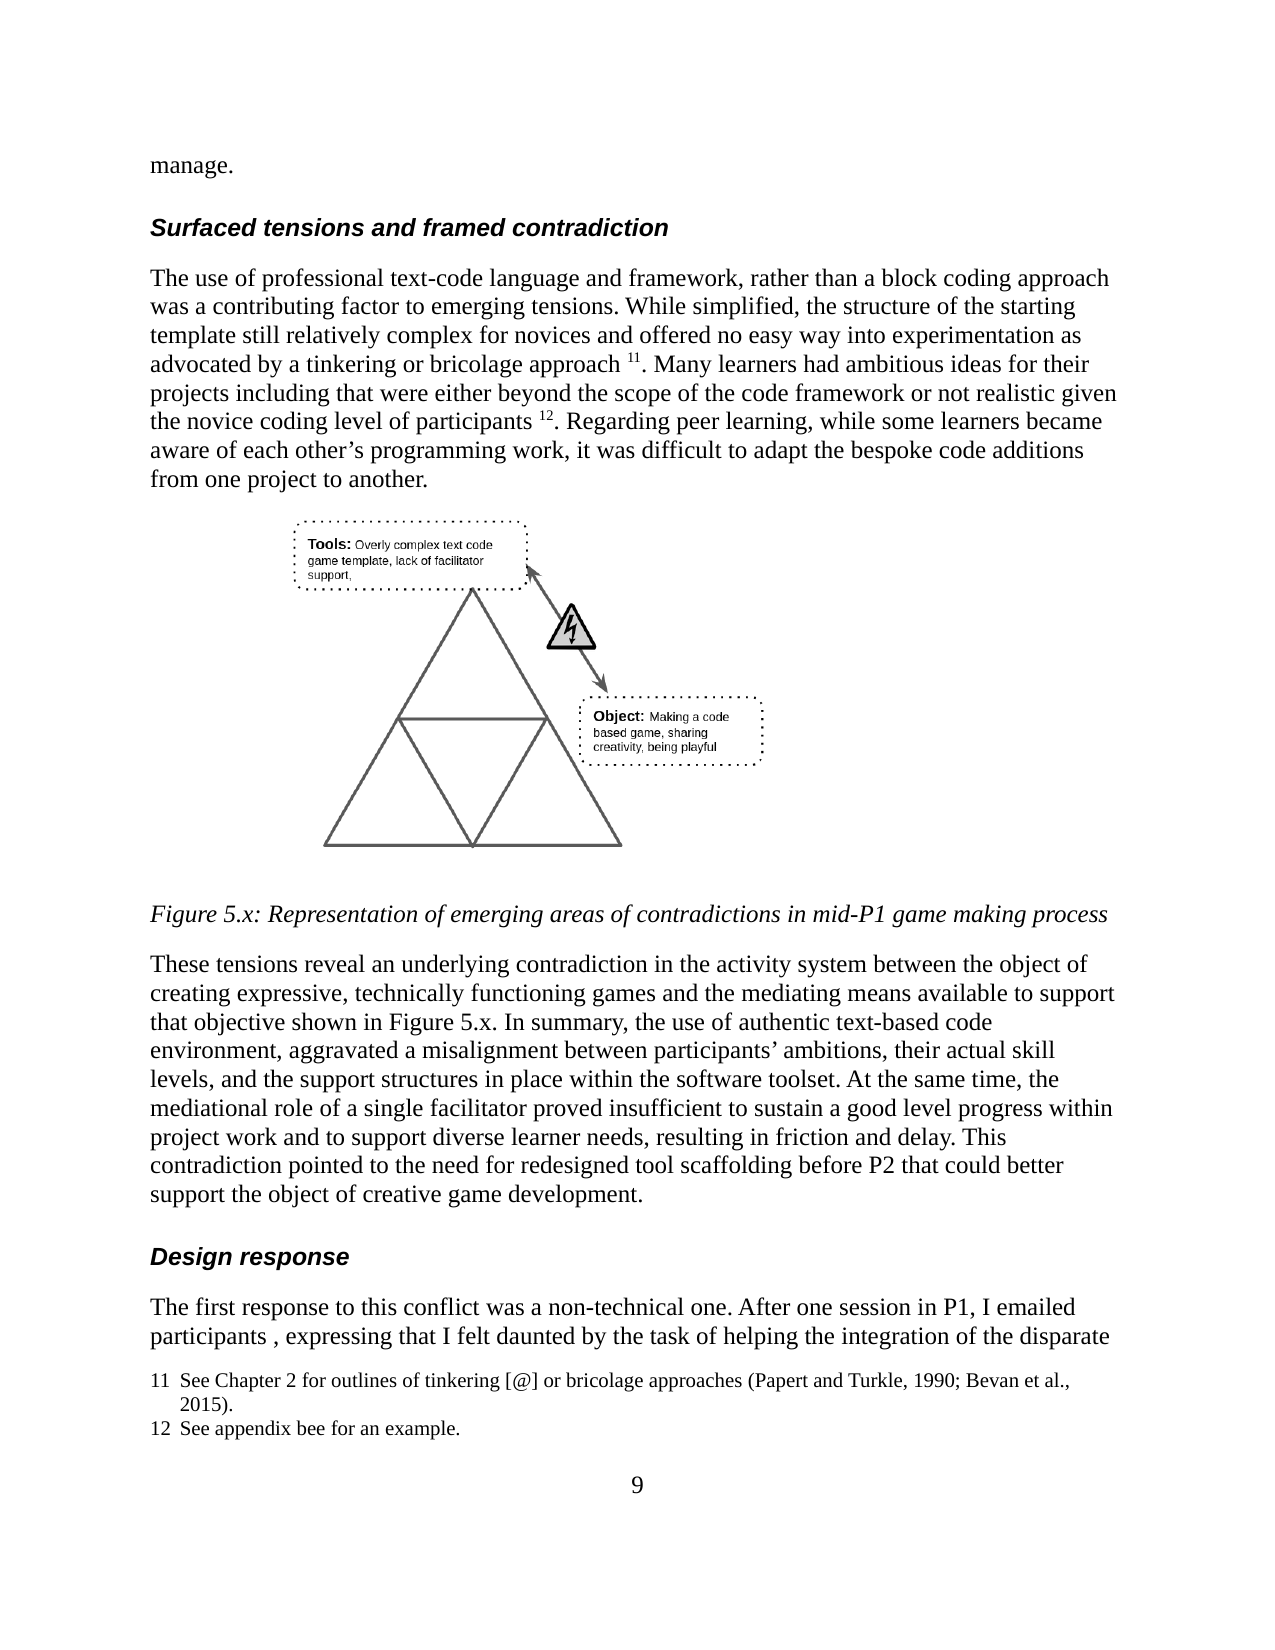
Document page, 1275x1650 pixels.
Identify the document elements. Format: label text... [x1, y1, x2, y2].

text manage. [150, 150, 1125, 179]
text These tensions reveal an underlying contradiction in the activity system between the object of creating expressive, technically functioning games and the mediating means available to support that objective shown in Figure 5.x. In summary, the use of authentic text-based code environment, aggravated a misalignment between participants’ ambitions, their actual skill levels, and the support structures in place within the software toolset. At the same time, the mediational role of a single facilitator proved insufficient to sustain a good level progress within project work and to support diverse learner needs, resulting in friction and delay. This contradiction pointed to the need for redesigned tool scaffolding before P2 that could better support the object of creative game development. [150, 949, 1125, 1208]
text See appendix bee for an example. [150, 1416, 1125, 1440]
text See Chapter 2 for outlines of tinkering [@] or bricolage approaches (Papert and Turkle, 1990; Bevan et al., 2015). [150, 1368, 1125, 1416]
text The first response to this conflict was a non-technical one. After one session in P1, I emailed participants , expressing that I felt daunted by the task of helping the integration of the disparate [150, 1292, 1125, 1349]
picture [150, 501, 882, 887]
text Figure 5.x: Representation of emerging areas of contradictions in mid-P1 game making process [150, 899, 1125, 928]
subtitle Surfaced tensions and framed contradiction [150, 213, 1125, 241]
text The use of professional text-code language and framework, rather than a block coding approach was a contributing factor to emerging tensions. While simplified, the structure of the starting template still relatively complex for novices and offered no easy way into experimentation as advocated by a tinkering or bricolage approach . Many learners had ambitious ideas for their projects including that were either beyond the scope of the code framework or not realistic given the novice coding level of participants . Regarding peer learning, while some learners became aware of each other’s programming work, it was difficult to adapt the bespoke code additions from one project to another. [150, 263, 1125, 493]
subtitle Design response [150, 1242, 1125, 1271]
